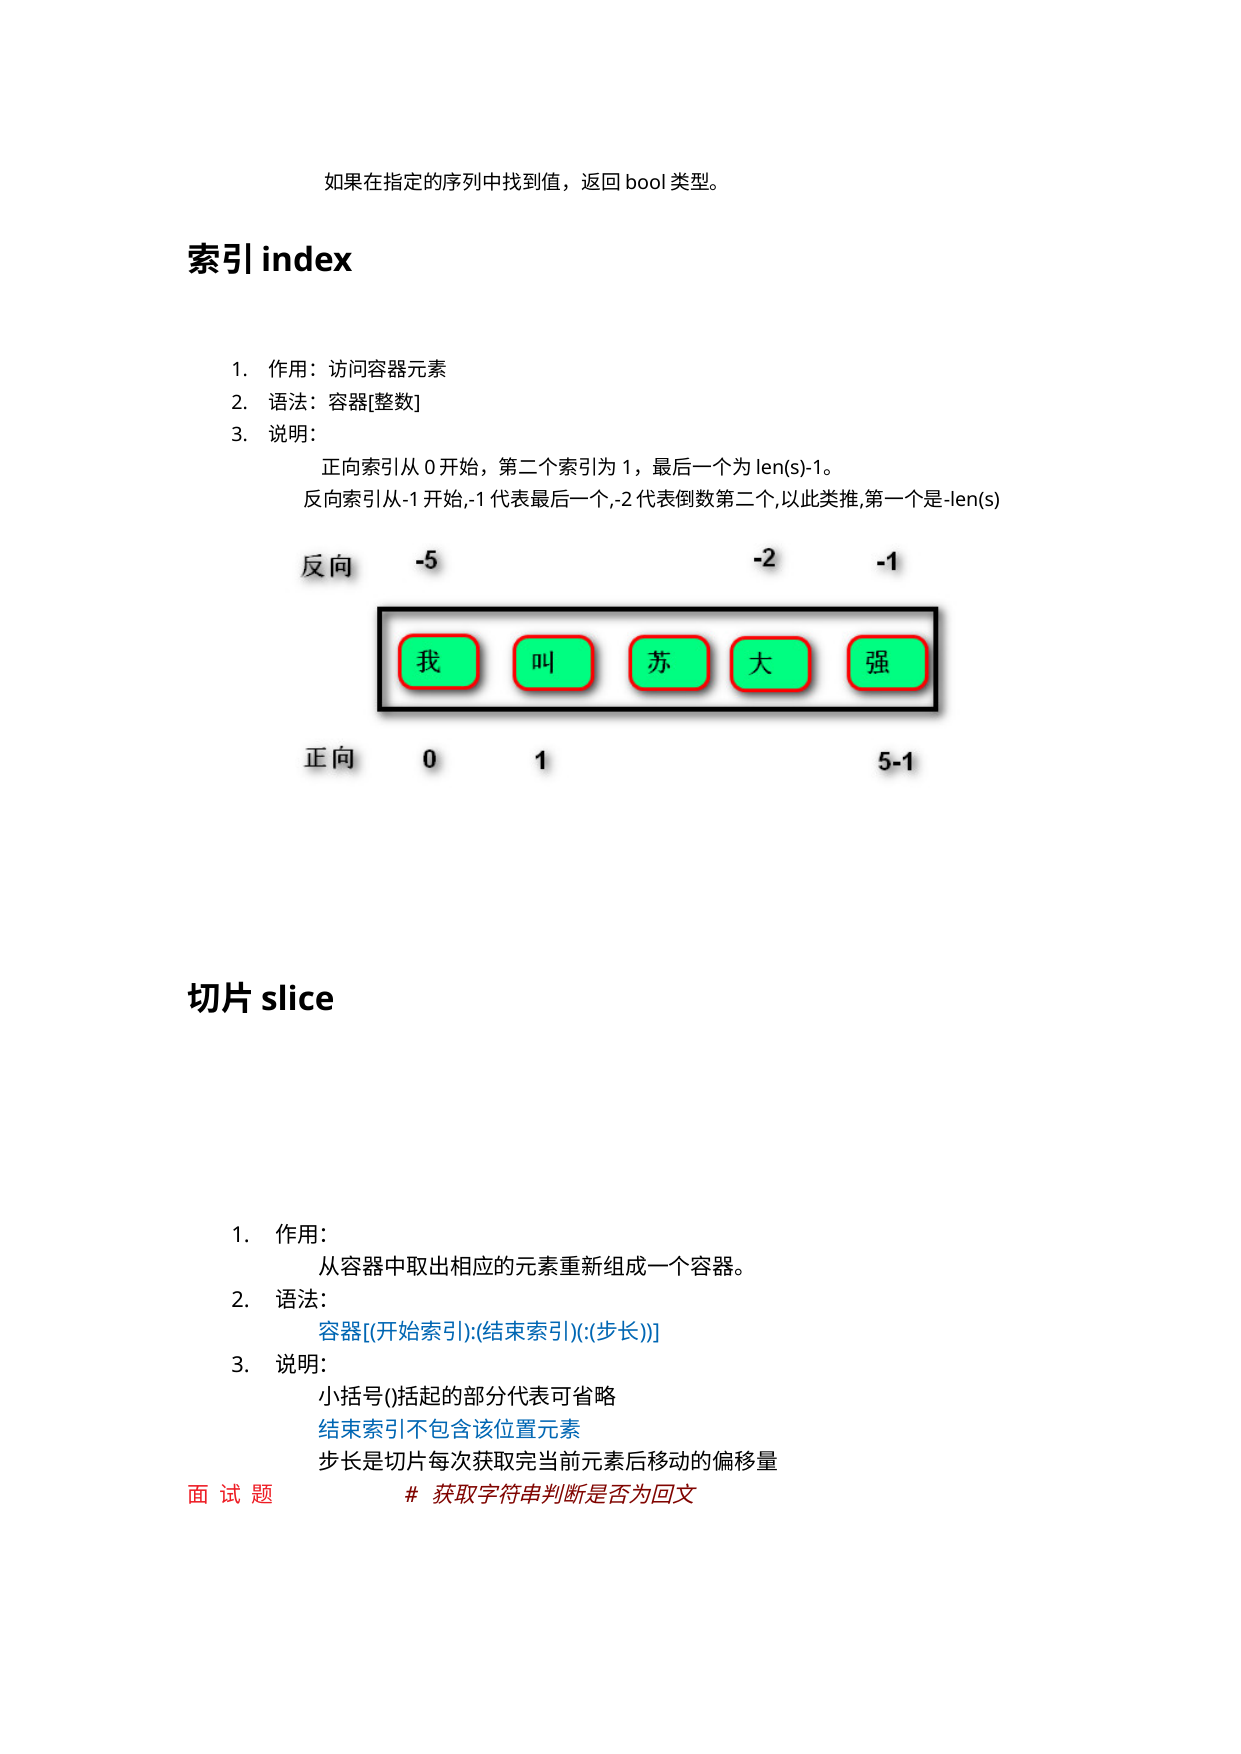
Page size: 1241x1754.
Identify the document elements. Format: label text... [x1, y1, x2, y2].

list 结束索引不包含该位置元素 [319, 1411, 1053, 1444]
list 说明： [231, 417, 1053, 449]
text 小括号()括起的部分代表可省略 [275, 1379, 1053, 1411]
list 语法：容器[整数] [231, 384, 1053, 417]
picture [237, 514, 1003, 829]
list 容器[(开始索引):(结束索引)(:(步长))] [275, 1314, 1053, 1346]
list 语法： [231, 1281, 1053, 1314]
list 说明： [231, 1346, 1053, 1379]
subtitle 索引index [187, 224, 1053, 289]
subtitle 切片slice [187, 964, 1053, 1029]
list 步长是切片每次获取完当前元素后移动的偏移量 [319, 1444, 1053, 1476]
list 作用：访问容器元素 [231, 352, 1053, 384]
list 作用： [231, 1216, 1053, 1249]
text 正向索引从0开始，第二个索引为1，最后一个为len(s)-1。 [187, 449, 1053, 482]
text 反向索引从-1开始,-1代表最后一个,-2代表倒数第二个,以此类推,第一个是-len(s) [288, 482, 1053, 514]
text 如果在指定的序列中找到值，返回bool类型。 [231, 165, 1053, 197]
list 从容器中取出相应的元素重新组成一个容器。 [275, 1249, 1053, 1281]
list 面 试 题 # 获取字符串判断是否为回文 [187, 1476, 1053, 1509]
